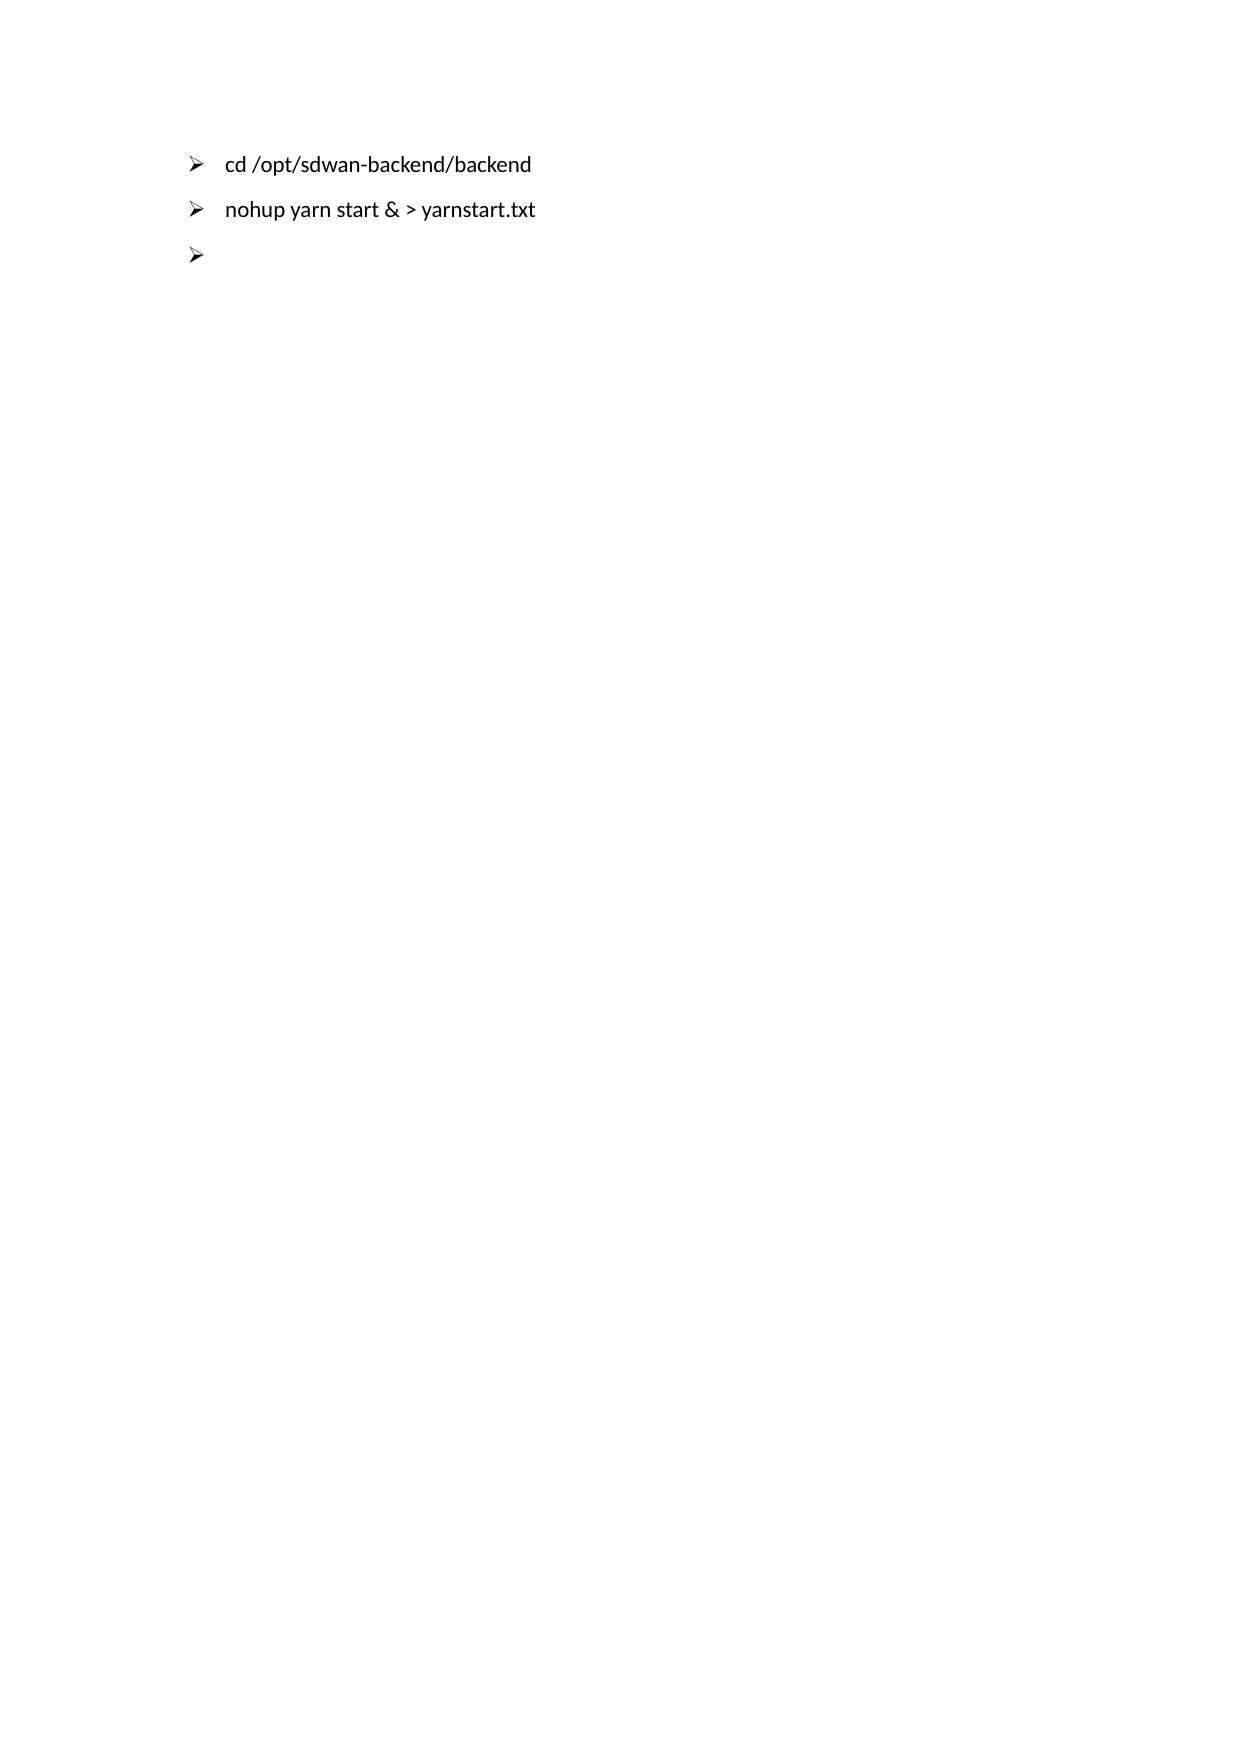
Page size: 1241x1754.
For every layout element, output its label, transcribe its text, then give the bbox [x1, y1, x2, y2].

list nohup yarn start & > yarnstart.txt [187, 196, 1090, 223]
list cd /opt/sdwan-backend/backend [187, 150, 1090, 178]
